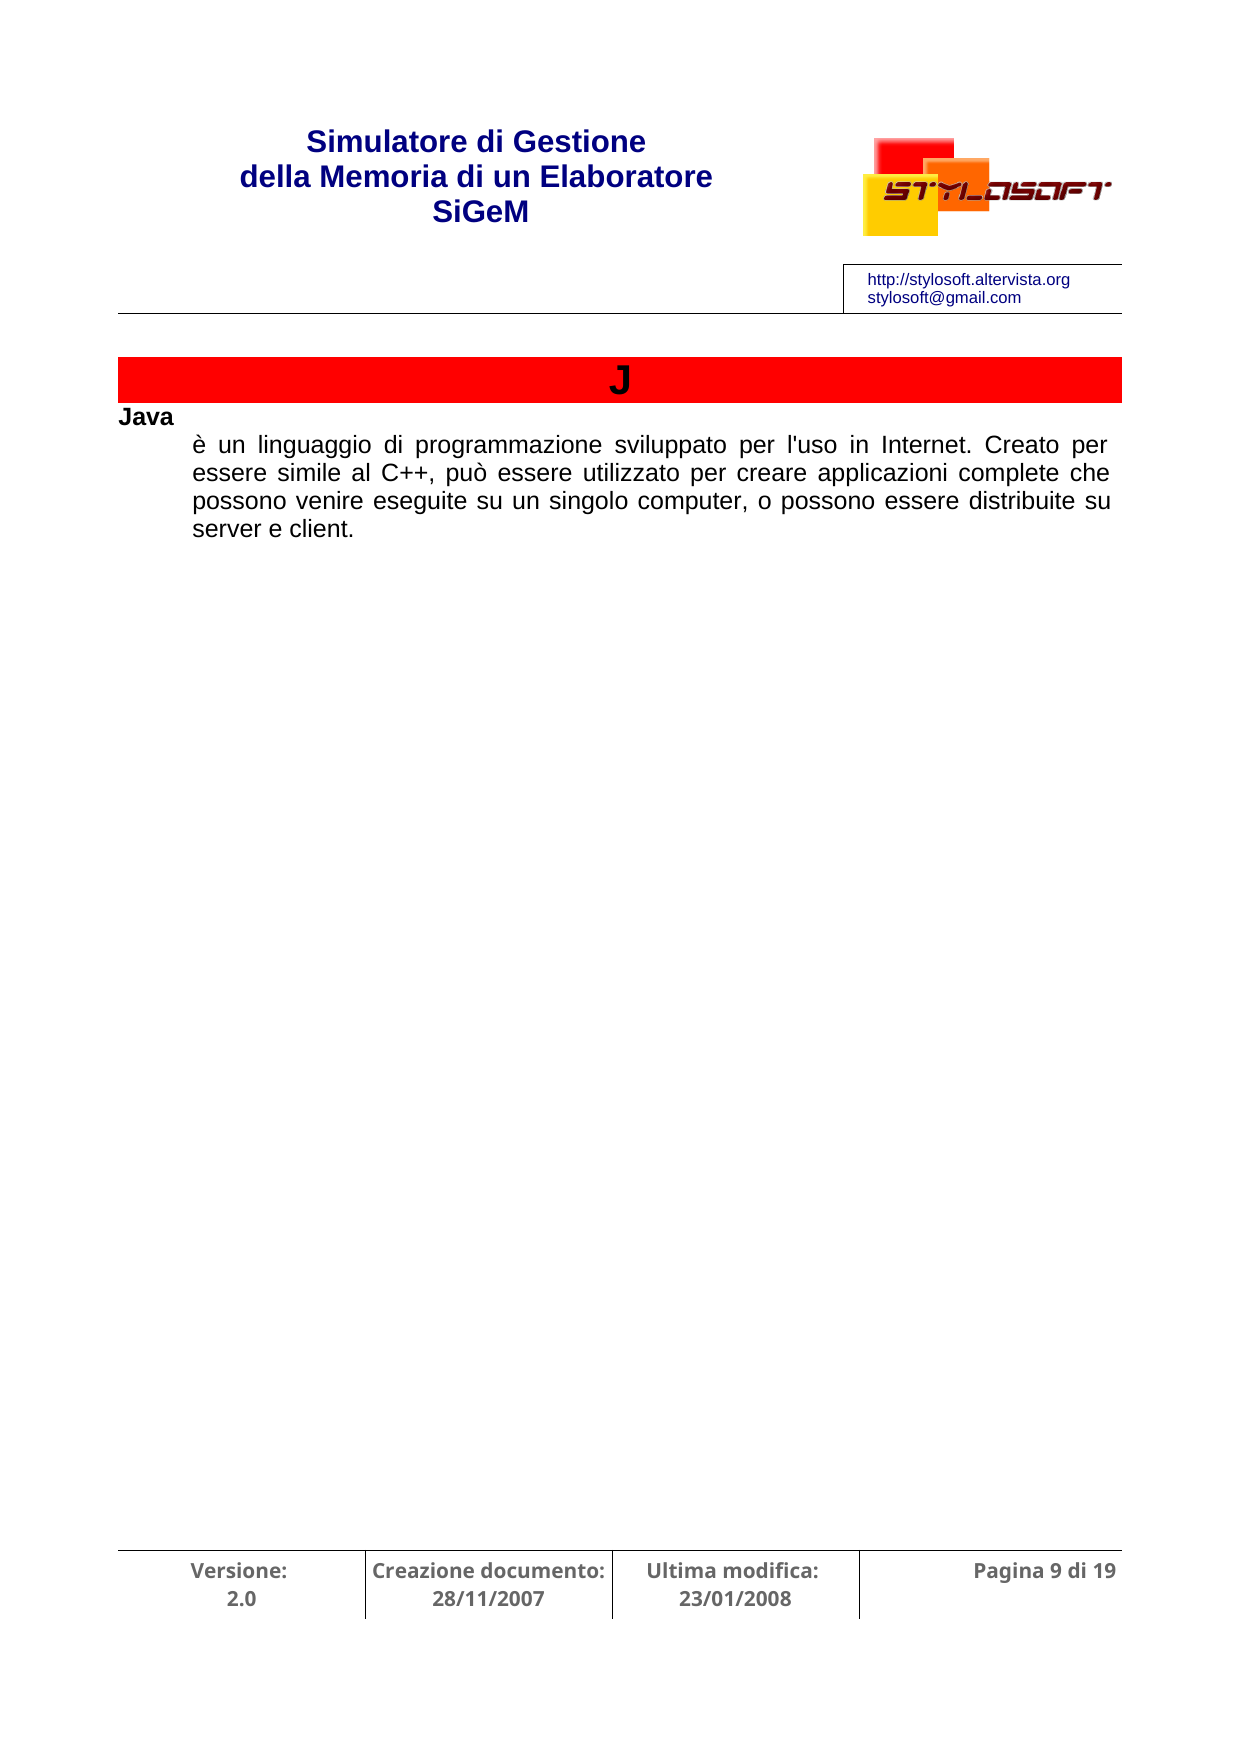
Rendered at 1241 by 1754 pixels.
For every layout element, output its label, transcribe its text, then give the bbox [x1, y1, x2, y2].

picture [848, 123, 1117, 247]
text Java [118, 403, 1122, 431]
text J [118, 357, 1122, 403]
text è un linguaggio di programmazione sviluppato per l'uso in Internet. Creato per essere simile al C++, può essere utilizzato per creare applicazioni complete che possono venire eseguite su un singolo computer, o possono essere distribuite su server e client. [118, 431, 1122, 543]
